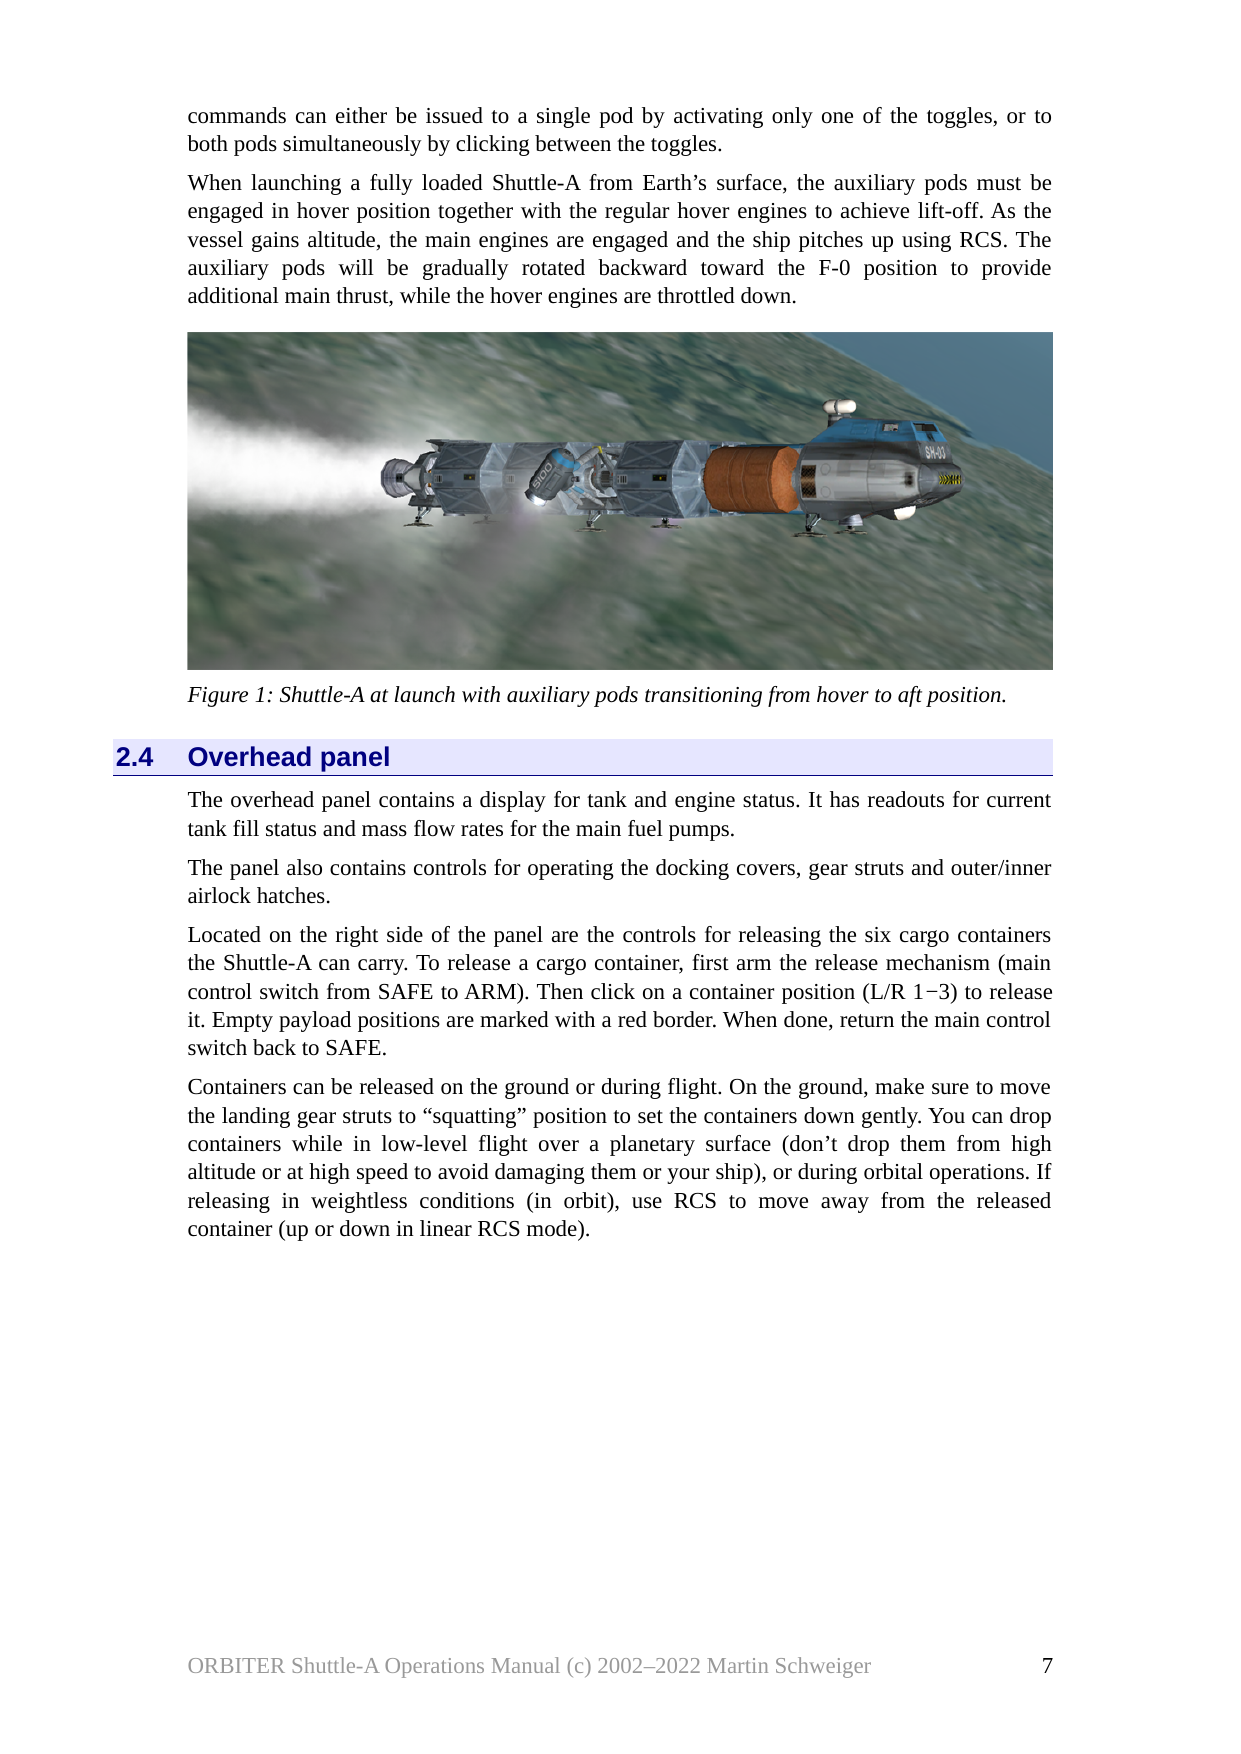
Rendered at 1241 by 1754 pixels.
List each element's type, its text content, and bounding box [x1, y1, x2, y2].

text The overhead panel contains a display for tank and engine status. It has readouts for current tank fill status and mass flow rates for the main fuel pumps. [187, 785, 1053, 842]
picture [187, 332, 1053, 670]
text The panel also contains controls for operating the docking covers, gear struts and outer/inner airlock hatches. [187, 852, 1053, 909]
text Figure 1: Shuttle-A at launch with auxiliary pods transitioning from hover to aft position. [187, 670, 1053, 708]
subtitle Overhead panel [113, 739, 1053, 775]
text When launching a fully loaded Shuttle-A from Earth’s surface, the auxiliary pods must be engaged in hover position together with the regular hover engines to achieve lift-off. As the vessel gains altitude, the main engines are engaged and the ship pitches up using RCS. The auxiliary pods will be gradually rotated backward toward the F-0 position to provide additional main thrust, while the hover engines are throttled down. [187, 168, 1053, 309]
text Containers can be released on the ground or during flight. On the ground, make sure to move the landing gear struts to “squatting” position to set the containers down gently. You can drop containers while in low-level flight over a planetary surface (don’t drop them from high altitude or at high speed to avoid damaging them or your ship), or during orbital operations. If releasing in weightless conditions (in orbit), use RCS to move away from the released container (up or down in linear RCS mode). [187, 1072, 1053, 1242]
text commands can either be issued to a single pod by activating only one of the toggles, or to both pods simultaneously by clicking between the toggles. [187, 100, 1053, 157]
text Located on the right side of the panel are the controls for releasing the six cargo containers the Shuttle-A can carry. To release a cargo container, first arm the release mechanism (main control switch from SAFE to ARM). Then click on a container position (L/R 1−3) to release it. Empty payload positions are marked with a red border. When done, return the main control switch back to SAFE. [187, 920, 1053, 1061]
